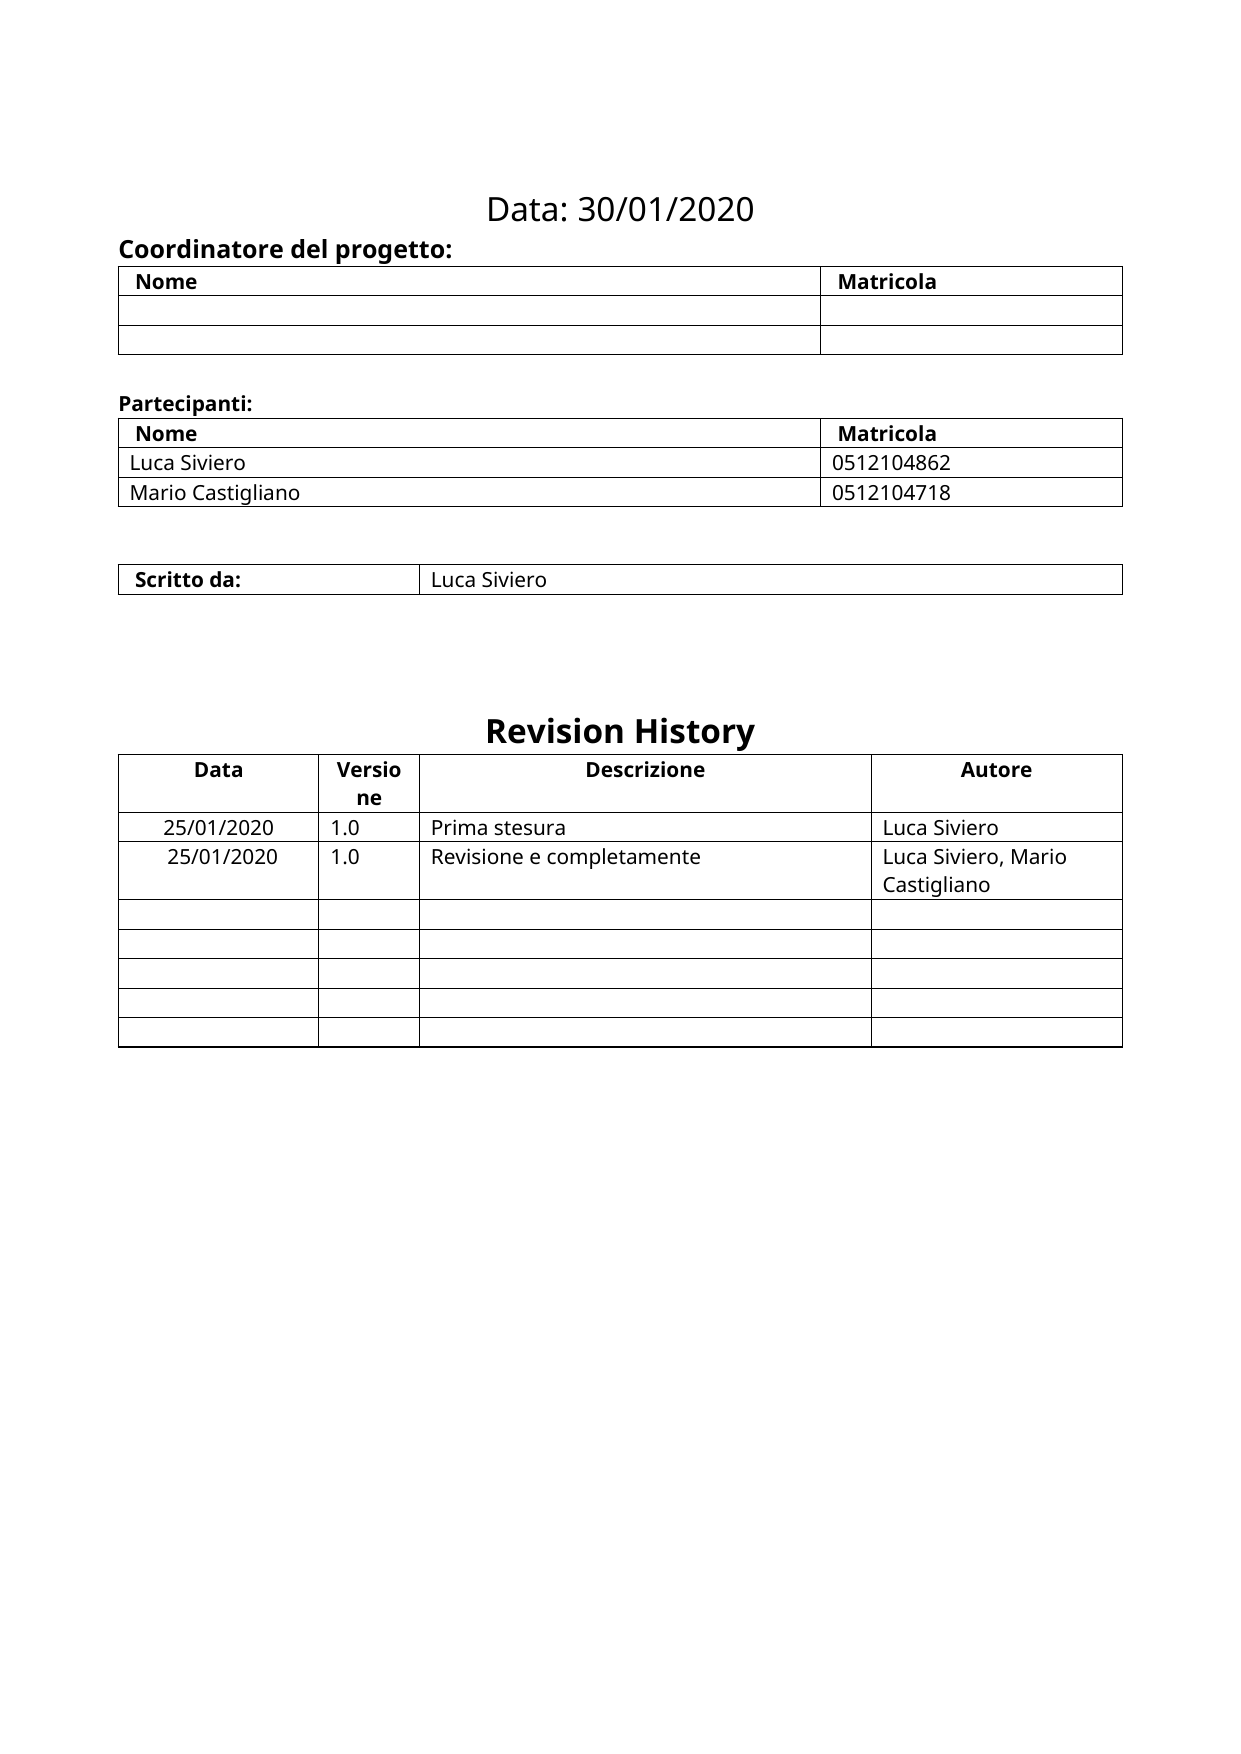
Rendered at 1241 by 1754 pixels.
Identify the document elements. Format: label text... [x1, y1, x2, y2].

text Coordinatore del progetto: [118, 232, 1122, 266]
text Revision History [118, 708, 1122, 754]
table_cell [872, 959, 1122, 987]
text Partecipanti: [118, 389, 1122, 418]
table_cell [119, 930, 318, 958]
table_cell Luca Siviero, Mario Castigliano [872, 842, 1122, 899]
table_cell Mario Castigliano [119, 478, 820, 506]
table_cell [821, 326, 1122, 354]
table_cell [319, 930, 419, 958]
table_cell [420, 900, 871, 928]
table_cell [119, 900, 318, 928]
table_header Versione [319, 755, 419, 812]
table_cell [119, 326, 820, 354]
table_cell [420, 930, 871, 958]
table_header Luca Siviero [420, 565, 1122, 593]
table_cell Prima stesura [420, 813, 871, 841]
table_cell [119, 959, 318, 987]
table_cell 0512104718 [821, 478, 1122, 506]
table_cell [119, 989, 318, 1017]
table_cell Revisione e completamente [420, 842, 871, 899]
table_cell Luca Siviero [872, 813, 1122, 841]
table_cell 1.0 [319, 813, 419, 841]
table_cell 1.0 [319, 842, 419, 899]
table_cell [319, 959, 419, 987]
table_header Scritto da: [119, 565, 419, 593]
table_cell [872, 930, 1122, 958]
table_header Data [119, 755, 318, 812]
table_header Descrizione [420, 755, 871, 812]
table_cell 25/01/2020 [119, 813, 318, 841]
table_cell [872, 989, 1122, 1017]
table_cell [119, 1018, 318, 1046]
table_cell [872, 1018, 1122, 1046]
table_header Matricola [821, 419, 1122, 447]
table_cell [319, 989, 419, 1017]
table_header Nome [119, 267, 820, 295]
table_cell [420, 959, 871, 987]
table_cell [319, 1018, 419, 1046]
text Data: 30/01/2020 [118, 186, 1122, 232]
table_cell [119, 296, 820, 325]
table_cell [821, 296, 1122, 325]
table_cell 25/01/2020 [119, 842, 318, 899]
table_header Nome [119, 419, 820, 447]
table_cell 0512104862 [821, 448, 1122, 477]
table_cell [420, 989, 871, 1017]
table_cell [420, 1018, 871, 1046]
table_header Autore [872, 755, 1122, 812]
table_cell Luca Siviero [119, 448, 820, 477]
table_cell [319, 900, 419, 928]
table_header Matricola [821, 267, 1122, 295]
table_cell [872, 900, 1122, 928]
